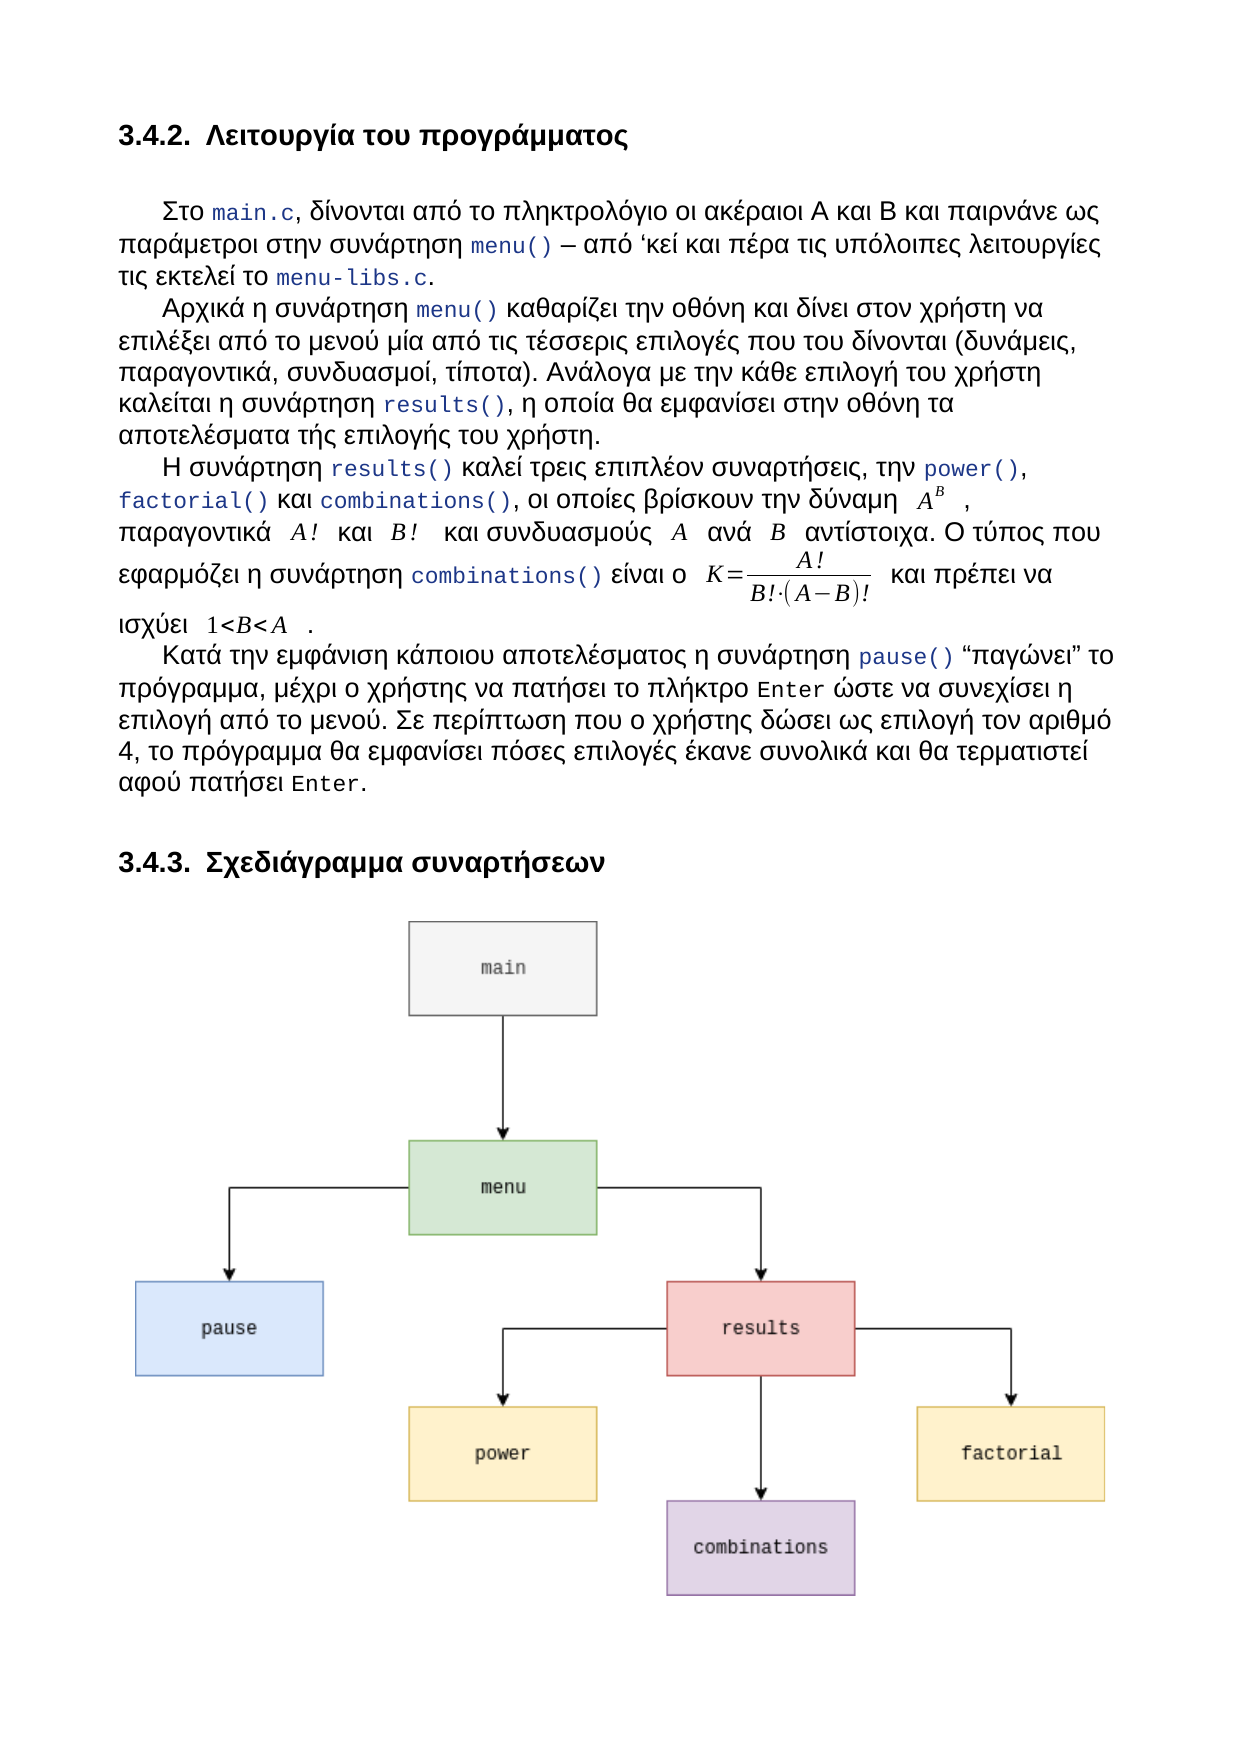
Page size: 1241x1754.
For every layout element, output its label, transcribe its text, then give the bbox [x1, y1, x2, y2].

subtitle 3.4.3. Σχεδιάγραμμα συναρτήσεων [118, 844, 1122, 878]
text Κατά την εμφάνιση κάποιου αποτελέσματος η συνάρτηση pause() “παγώνει” το πρόγραμμα, μέχρι ο χρήστης να πατήσει το πλήκτρο Enter ώστε να συνεχίσει η επιλογή από το μενού. Σε περίπτωση που ο χρήστης δώσει ως επιλογή τον αριθμό 4, το πρόγραμμα θα εμφανίσει πόσες επιλογές έκανε συνολικά και θα τερματιστεί αφού πατήσει Enter. [118, 639, 1122, 799]
subtitle 3.4.2. Λειτουργία του προγράμματος [118, 118, 1122, 152]
picture [135, 921, 1106, 1596]
text Στο main.c, δίνονται από το πληκτρολόγιο οι ακέραιοι Α και Β και παιρνάνε ως παράμετροι στην συνάρτηση menu() – από ‘κεί και πέρα τις υπόλοιπες λειτουργίες τις εκτελεί το menu-libs.c. [118, 195, 1122, 292]
text Η συνάρτηση results() καλεί τρεις επιπλέον συναρτήσεις, την power(), factorial() και combinations(), οι οποίες βρίσκουν την δύναμη, παραγοντικάκαι και συνδυασμούςανάαντίστοιχα. Ο τύπος που εφαρμόζει η συνάρτηση combinations() είναι οκαι πρέπει να ισχύει. [118, 451, 1122, 639]
text Αρχικά η συνάρτηση menu() καθαρίζει την οθόνη και δίνει στον χρήστη να επιλέξει από το μενού μία από τις τέσσερις επιλογές που του δίνονται (δυνάμεις, παραγοντικά, συνδυασμοί, τίποτα). Ανάλογα με την κάθε επιλογή του χρήστη καλείται η συνάρτηση results(), η οποία θα εμφανίσει στην οθόνη τα αποτελέσματα τής επιλογής του χρήστη. [118, 292, 1122, 451]
